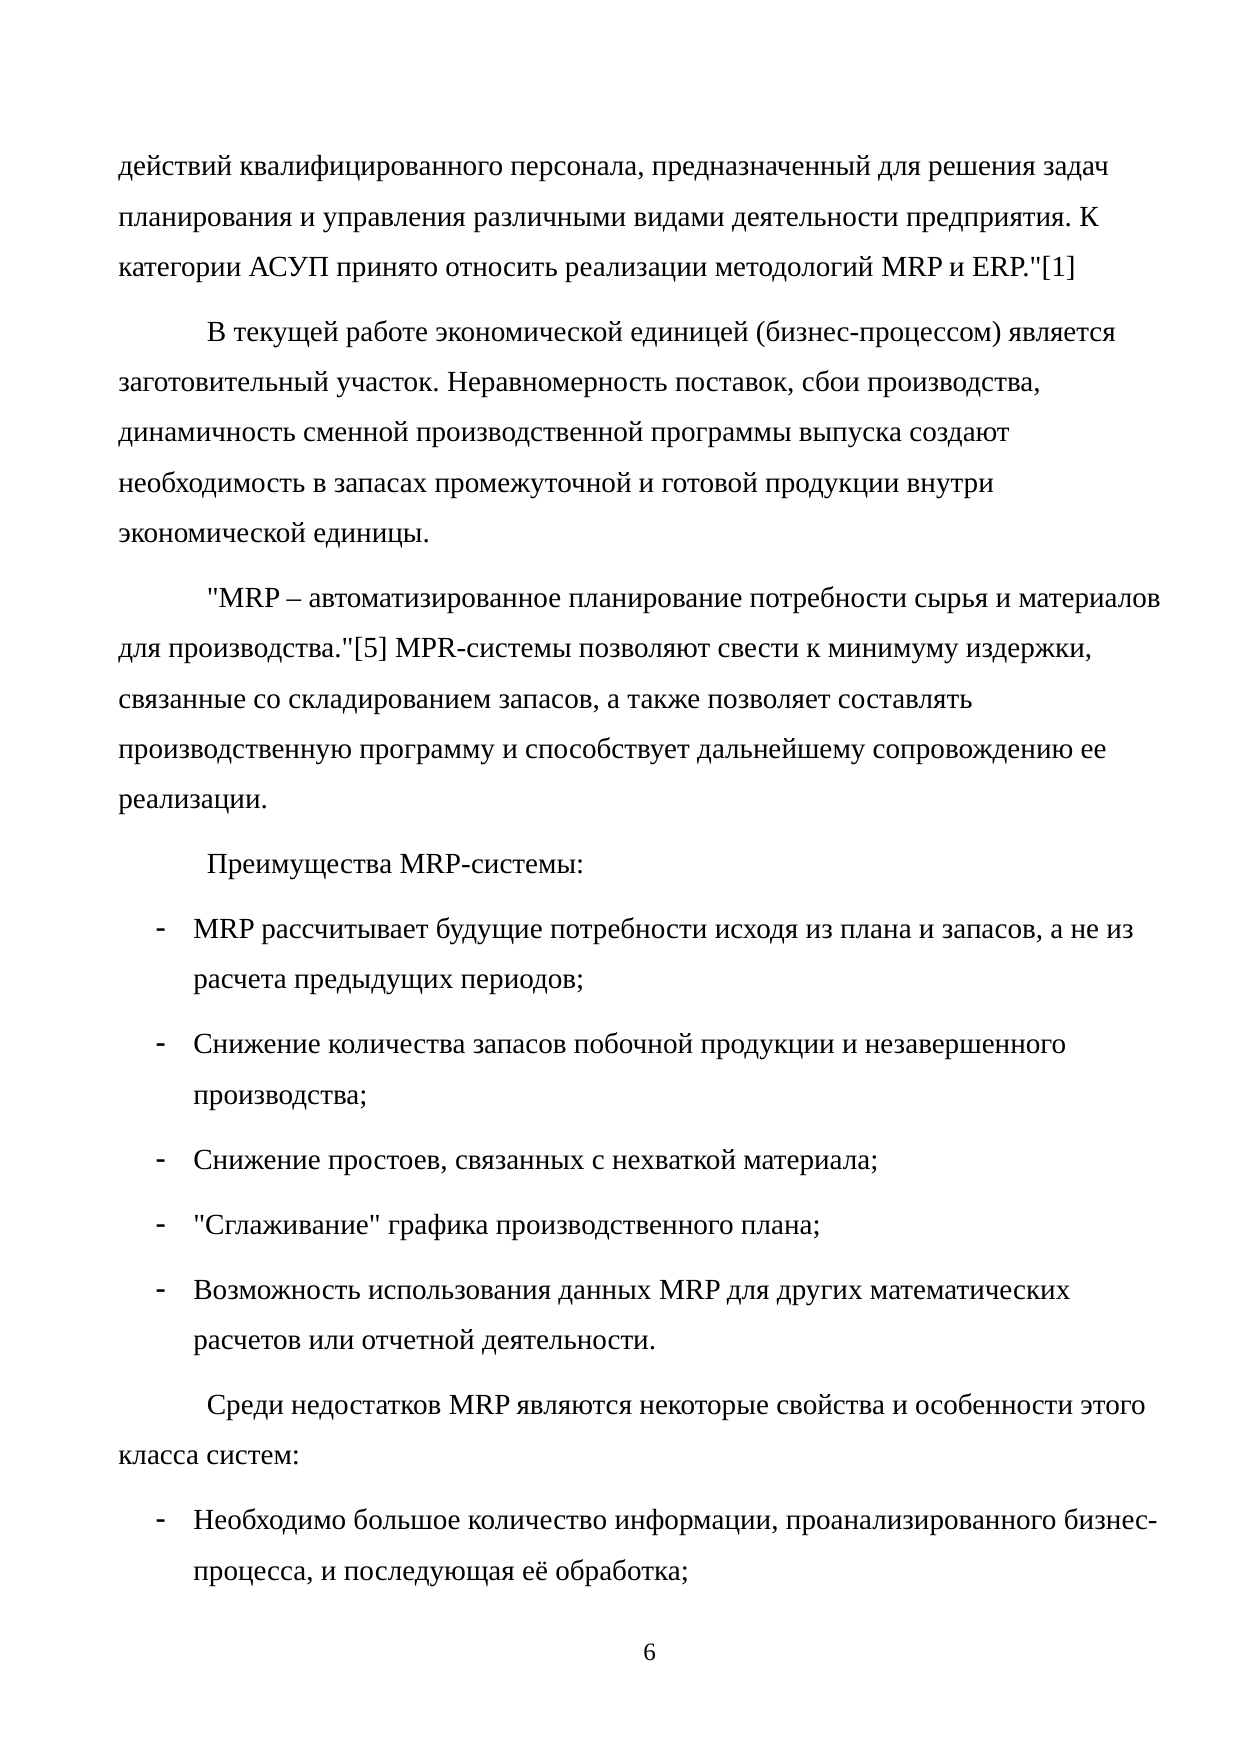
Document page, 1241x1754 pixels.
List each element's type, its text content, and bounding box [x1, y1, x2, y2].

text В википедии дано такое определение: "Автоматизированная система управления предприятием (АУСП) – комплекс программных, технических, информационных, лингвистических, организационно-технологических средств и действий квалифицированного персонала, предназначенный для решения задач планирования и управления различными видами деятельности предприятия. К категории АСУП принято относить реализации методологий MRP и ERP."[5] [118, 148, 1181, 283]
text Преимущества MRP-системы: [118, 846, 1181, 880]
list Необходимо большое количество информации, проанализированного бизнес-процесса, и последующая её обработка; [156, 1502, 1181, 1586]
list Возможность использования данных MRP для других математических расчетов или отчетной деятельности. [156, 1272, 1181, 1356]
list "Сглаживание" графика производственного плана; [156, 1207, 1181, 1240]
list MRP рассчитывает будущие потребности исходя из плана и запасов, а не из расчета предыдущих периодов; [156, 911, 1181, 995]
text В текущей работе экономической единицей (бизнес-процессом) является заготовительный участок. Неравномерность поставок, сбои производства, динамичность сменной производственной программы выпуска создают необходимость в запасах промежуточной и готовой продукции внутри экономической единицы. [118, 314, 1181, 549]
list Снижение простоев, связанных с нехваткой материала; [156, 1142, 1181, 1175]
list Снижение количества запасов побочной продукции и незавершенного производства; [156, 1026, 1181, 1110]
text Среди недостатков MRP являются некоторые свойства и особенности этого класса систем: [118, 1387, 1181, 1471]
text "MRP – автоматизированное планирование потребности сырья и материалов для производства."[4] MPR-системы позволяют свести к минимуму издержки, связанные со складированием запасов, а также позволяет составлять производственную программу и способствует дальнейшему сопровождению ее реализации. [118, 580, 1181, 815]
